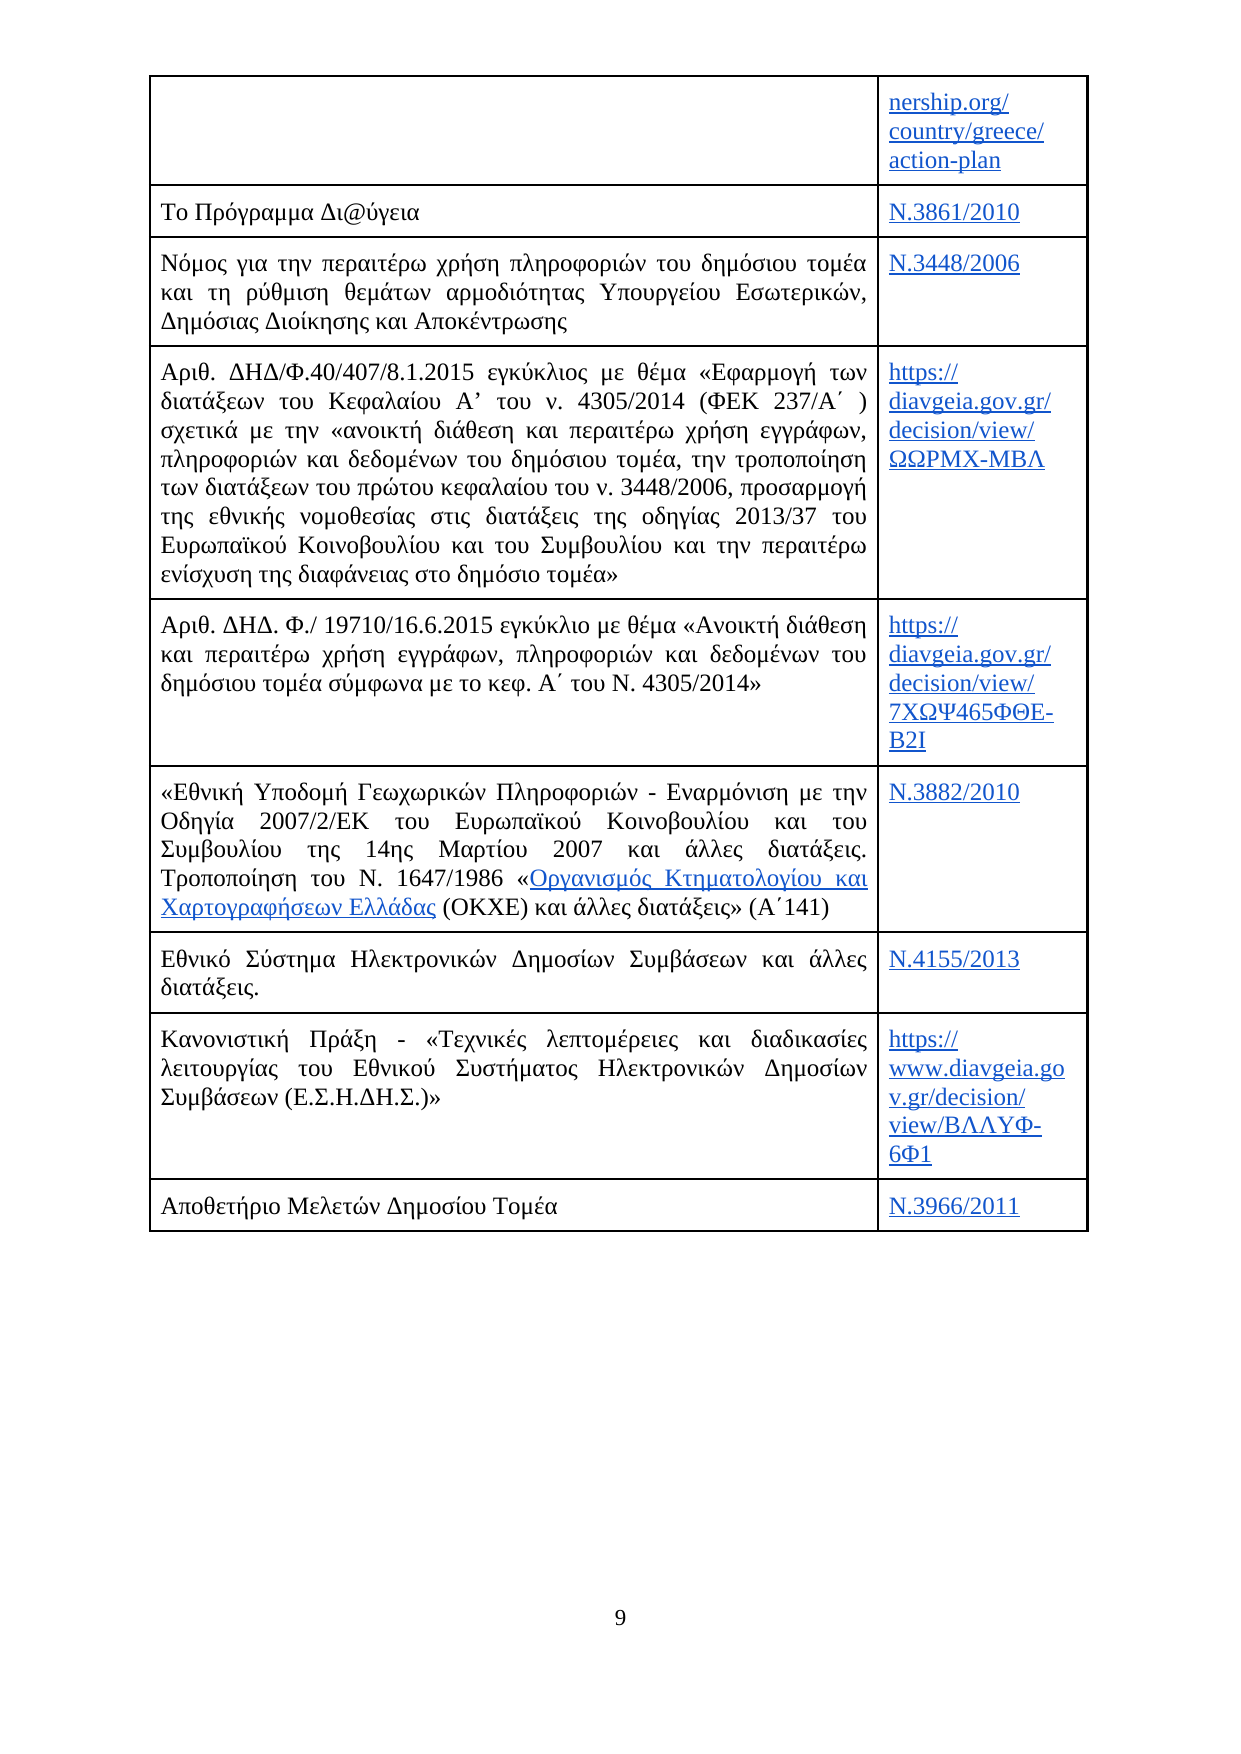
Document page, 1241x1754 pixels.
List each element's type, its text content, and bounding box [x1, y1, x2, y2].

table_cell nership.org/country/greece/action-plan [879, 77, 1086, 184]
table_cell Το Πρόγραμμα Δι@ύγεια [151, 186, 877, 236]
table_cell N.3448/2006 [879, 238, 1086, 345]
table_cell https://diavgeia.gov.gr/decision/view/7ΧΩΨ465ΦΘΕ-Β2Ι [879, 600, 1086, 764]
table_cell Αριθ. ΔΗΔ. Φ./ 19710/16.6.2015 εγκύκλιο με θέμα «Ανοικτή διάθεση και περαιτέρω χρήση εγγράφων, πληροφοριών και δεδομένων του δημόσιου τομέα σύμφωνα με το κεφ. Α΄ του Ν. 4305/2014» [151, 600, 877, 764]
table_cell Κανονιστική Πράξη - «Τεχνικές λεπτομέρειες και διαδικασίες λειτουργίας του Εθνικού Συστήματος Ηλεκτρονικών Δημοσίων Συμβάσεων (Ε.Σ.Η.ΔΗ.Σ.)» [151, 1014, 877, 1178]
table_cell Αριθ. ΔΗΔ/Φ.40/407/8.1.2015 εγκύκλιος με θέμα «Εφαρμογή των διατάξεων του Κεφαλαίου Α’ του ν. 4305/2014 (ΦΕΚ 237/Α΄ ) σχετικά με την «ανοικτή διάθεση και περαιτέρω χρήση εγγράφων, πληροφοριών και δεδομένων του δημόσιου τομέα, την τροποποίηση των διατάξεων του πρώτου κεφαλαίου του ν. 3448/2006, προσαρμογή της εθνικής νομοθεσίας στις διατάξεις της οδηγίας 2013/37 του Ευρωπαϊκού Κοινοβουλίου και του Συμβουλίου και την περαιτέρω ενίσχυση της διαφάνειας στο δημόσιο τομέα» [151, 347, 877, 598]
table_cell «Εθνική Υποδομή Γεωχωρικών Πληροφοριών - Εναρμόνιση με την Οδηγία 2007/2/ΕΚ του Ευρωπαϊκού Κοινοβουλίου και του Συμβουλίου της 14ης Μαρτίου 2007 και άλλες διατάξεις. Τροποποίηση του Ν. 1647/1986 «Οργανισμός Κτηματολογίου και Χαρτογραφήσεων Ελλάδας (ΟΚΧΕ) και άλλες διατάξεις» (Α΄141) [151, 767, 877, 931]
table_cell https://diavgeia.gov.gr/decision/view/ΩΩΡΜΧ-ΜΒΛ [879, 347, 1086, 598]
table_cell Ν.4155/2013 [879, 933, 1086, 1012]
table_cell [151, 77, 877, 184]
table_cell Ν.3882/2010 [879, 767, 1086, 931]
table_cell Εθνικό Σύστημα Ηλεκτρονικών Δημοσίων Συμβάσεων και άλλες διατάξεις. [151, 933, 877, 1012]
table_cell Ν.3861/2010 [879, 186, 1086, 236]
table_cell https://www.diavgeia.gov.gr/decision/view/ΒΛΛΥΦ-6Φ1 [879, 1014, 1086, 1178]
table_cell Νόμος για την περαιτέρω χρήση πληροφοριών του δημόσιου τομέα και τη ρύθμιση θεμάτων αρμοδιότητας Υπουργείου Εσωτερικών, Δημόσιας Διοίκησης και Αποκέντρωσης [151, 238, 877, 345]
table_cell Ν.3966/2011 [879, 1180, 1086, 1230]
table_cell Αποθετήριο Μελετών Δημοσίου Τομέα [151, 1180, 877, 1230]
